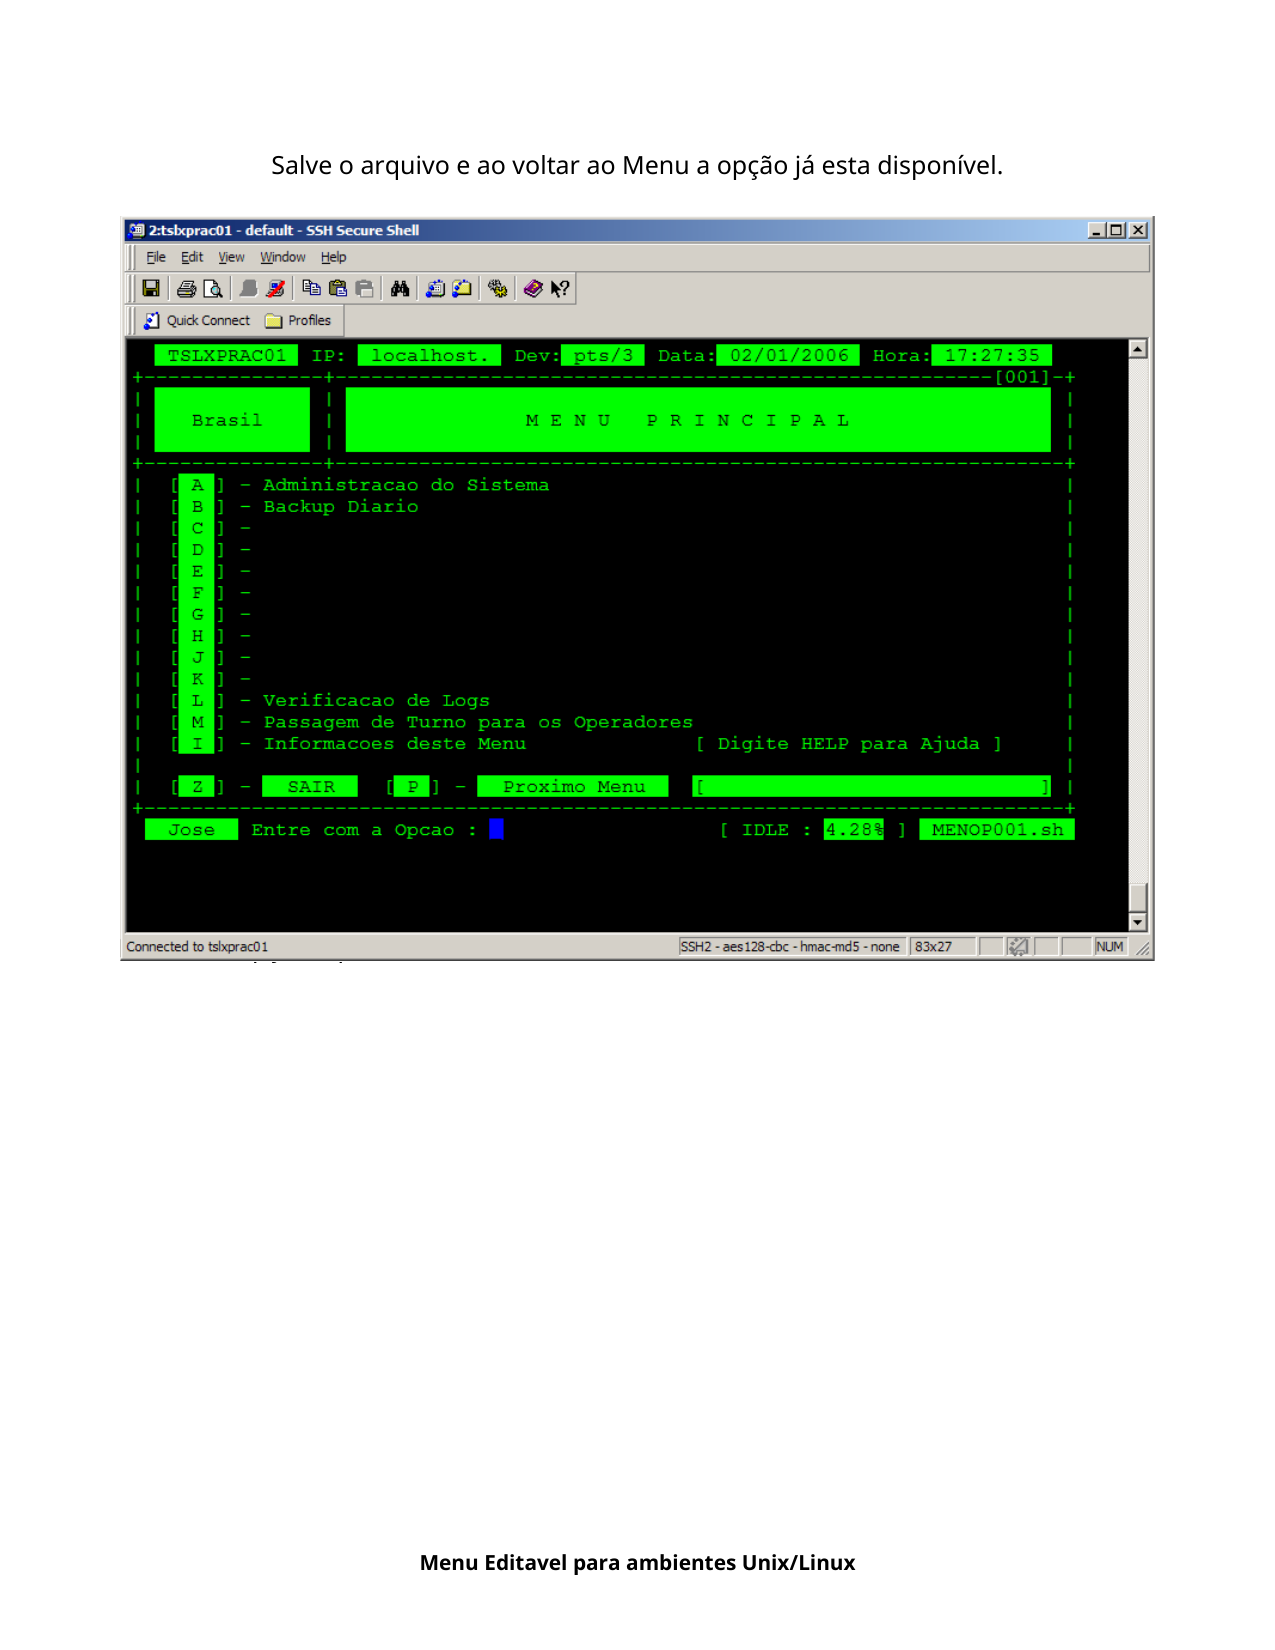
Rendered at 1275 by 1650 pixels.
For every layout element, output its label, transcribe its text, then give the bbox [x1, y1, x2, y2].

text Execute a opção B para fazer testes [118, 931, 1157, 965]
text Salve o arquivo e ao voltar ao Menu a opção já esta disponível. [118, 148, 1157, 182]
picture [120, 216, 1155, 961]
